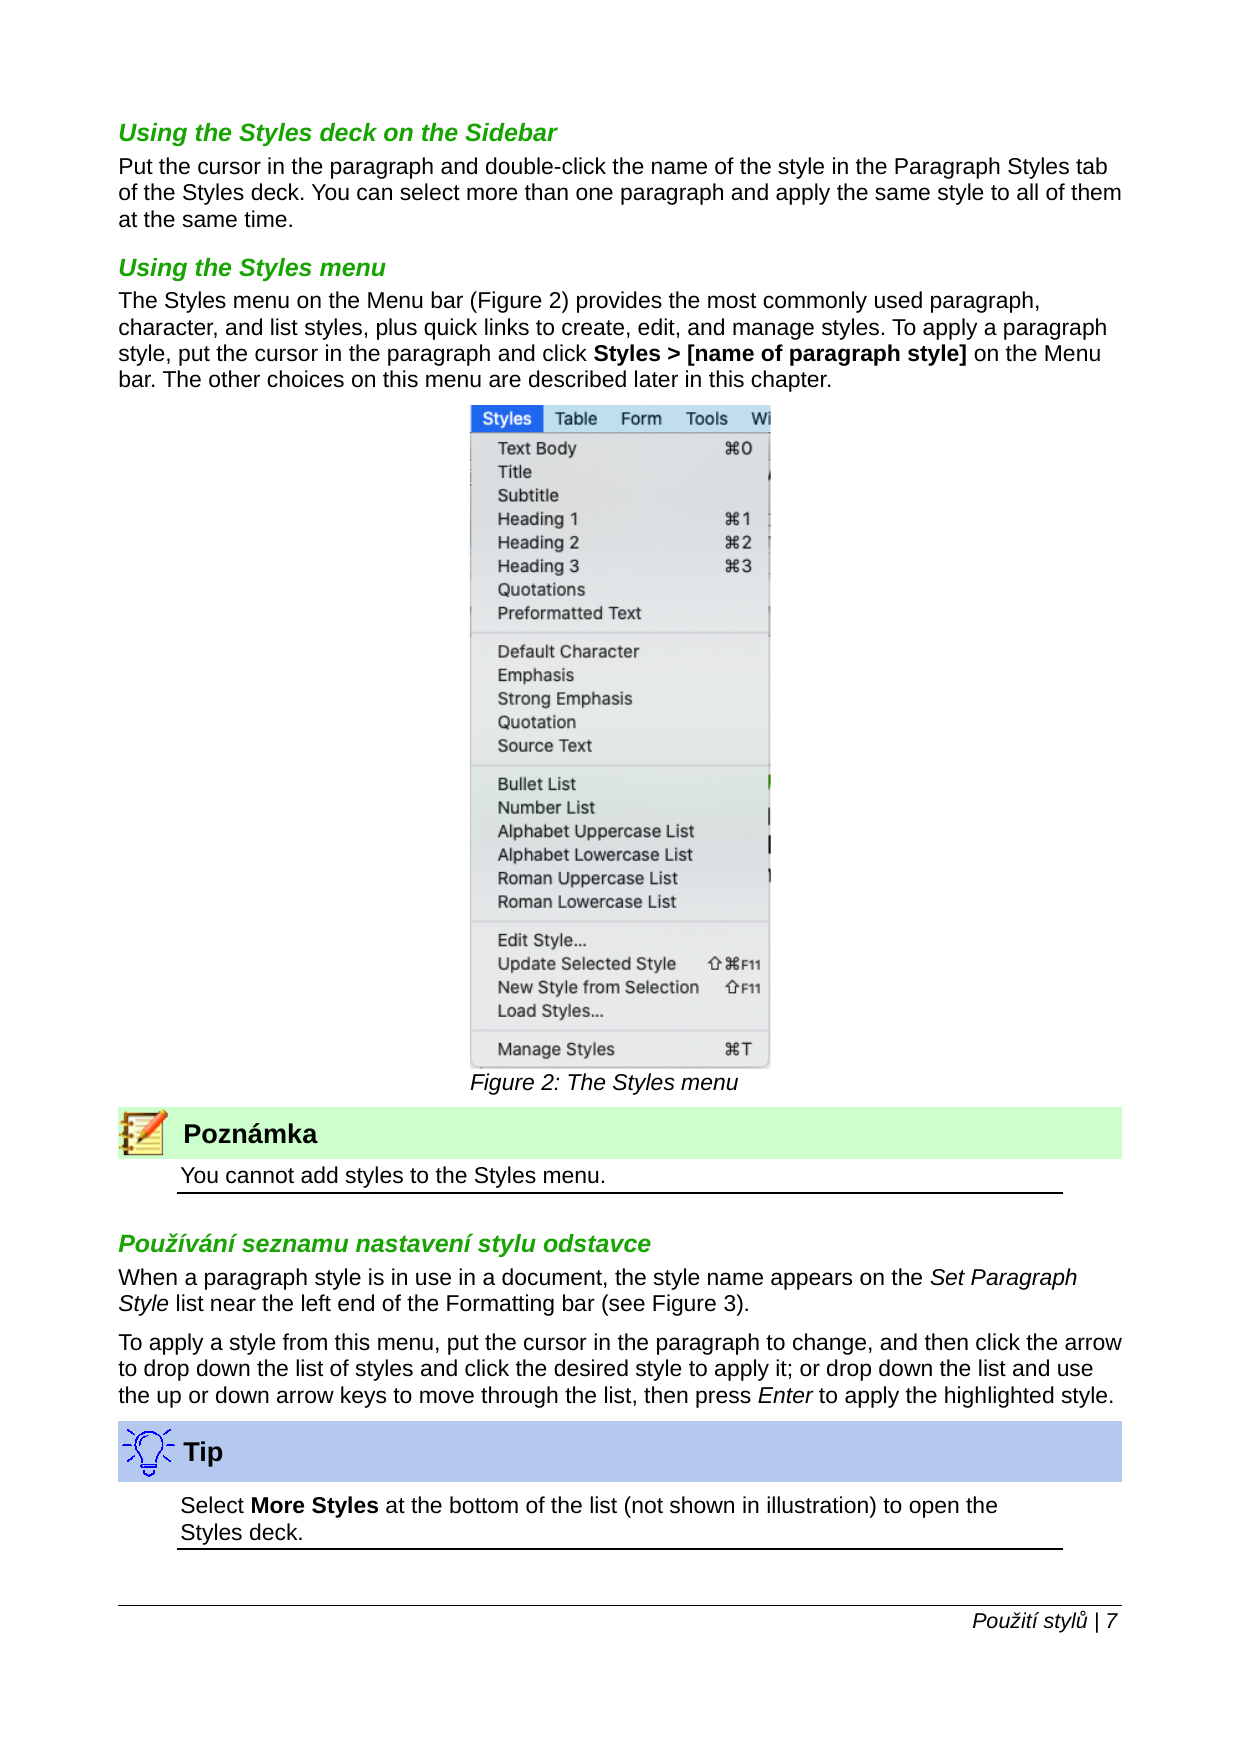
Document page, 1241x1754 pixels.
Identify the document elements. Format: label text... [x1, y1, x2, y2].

subtitle Tip [118, 1421, 1122, 1482]
picture [119, 1421, 179, 1481]
text To apply a style from this menu, put the cursor in the paragraph to change, and then click the arrow to drop down the list of styles and click the desired style to apply it; or drop down the list and use the up or down arrow keys to move through the list, then press Enter to apply the highlighted style. [118, 1329, 1122, 1408]
text Figure 2: The Styles menu [470, 1069, 771, 1095]
text When a paragraph style is in use in a document, the style name appears on the Set Paragraph Style list near the left end of the Formatting bar (see Figure 3). [118, 1264, 1122, 1317]
subtitle Poznámka [118, 1107, 1122, 1159]
subtitle Using the Styles menu [118, 252, 1122, 281]
picture [469, 405, 771, 1069]
subtitle Používání seznamu nastavení stylu odstavce [118, 1229, 1122, 1258]
subtitle Using the Styles deck on the Sidebar [118, 118, 1122, 147]
picture [119, 1108, 170, 1159]
text Put the cursor in the paragraph and double-click the name of the style in the Paragraph Styles tab of the Styles deck. You can select more than one paragraph and apply the same style to all of them at the same time. [118, 153, 1122, 232]
text Select More Styles at the bottom of the list (not shown in illustration) to open the Styles deck. [177, 1489, 1063, 1548]
text You cannot add styles to the Styles menu. [177, 1159, 1063, 1192]
text The Styles menu on the Menu bar (Figure 2) provides the most commonly used paragraph, character, and list styles, plus quick links to create, edit, and manage styles. To apply a paragraph style, put the cursor in the paragraph and click Styles > [name of paragraph style] on the Menu bar. The other choices on this menu are described later in this chapter. [118, 287, 1122, 393]
